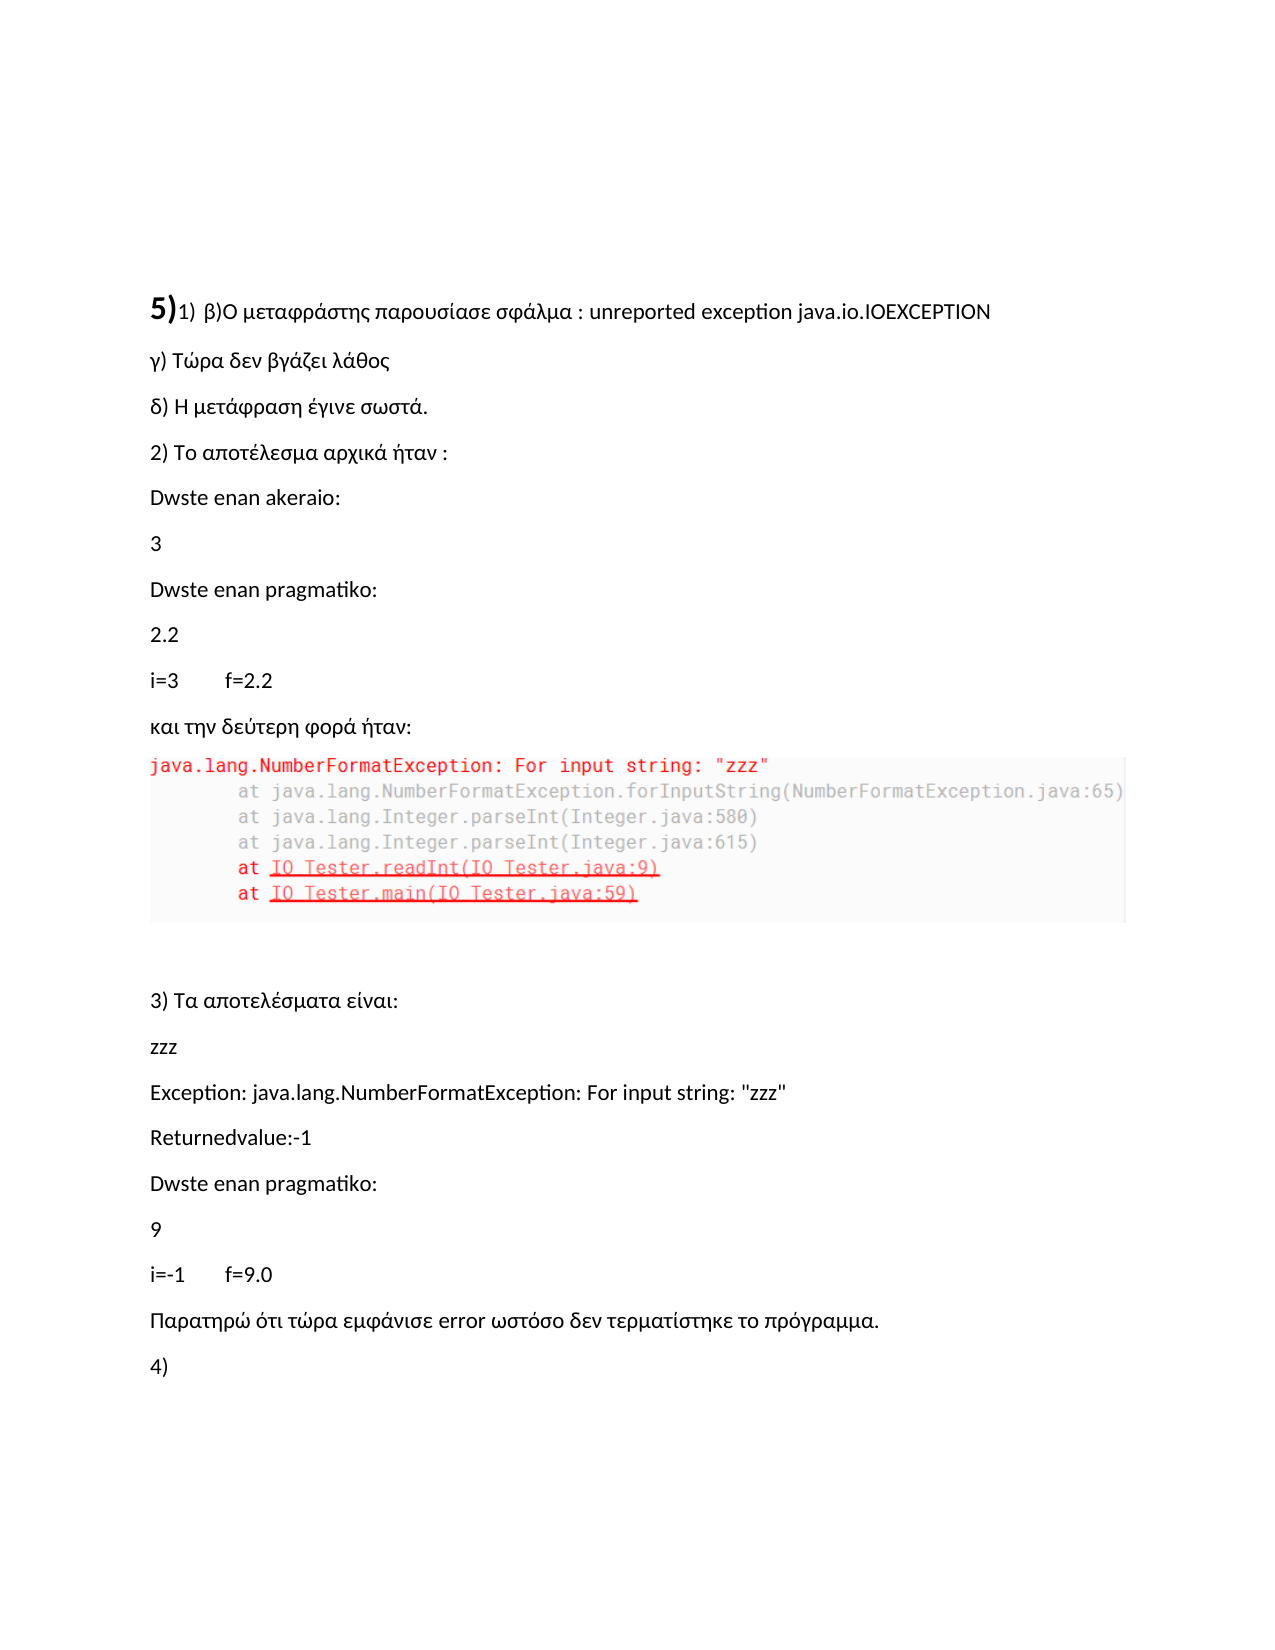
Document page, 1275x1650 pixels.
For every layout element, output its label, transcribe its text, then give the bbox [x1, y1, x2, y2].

text zzz [150, 1032, 1125, 1060]
text δ) Η μετάφραση έγινε σωστά. [150, 392, 1125, 420]
text 5)1) β)Ο μεταφράστης παρουσίασε σφάλμα : unreported exception java.io.IOEXCEPTION [150, 287, 1125, 328]
text και την δεύτερη φορά ήταν: [150, 712, 1125, 740]
text 2) Tο αποτέλεσμα αρχικά ήταν : [150, 438, 1125, 466]
text γ) Τώρα δεν βγάζει λάθος [150, 346, 1125, 374]
text 9 [150, 1215, 1125, 1243]
text Dwste enan akeraio: [150, 483, 1125, 511]
text 3 [150, 529, 1125, 557]
text 4) [150, 1352, 1125, 1380]
text Returnedvalue:-1 [150, 1123, 1125, 1151]
text i=3 f=2.2 [150, 666, 1125, 694]
text 2.2 [150, 621, 1125, 648]
text Dwste enan pragmatiko: [150, 1169, 1125, 1197]
text Dwste enan pragmatiko: [150, 575, 1125, 603]
text 3) Τα αποτελέσματα είναι: [150, 986, 1125, 1014]
text Παρατηρώ ότι τώρα εμφάνισε error ωστόσο δεν τερματίστηκε το πρόγραμμα. [150, 1306, 1125, 1334]
text i=-1 f=9.0 [150, 1261, 1125, 1288]
text Exception: java.lang.NumberFormatException: For input string: "zzz" [150, 1078, 1125, 1106]
